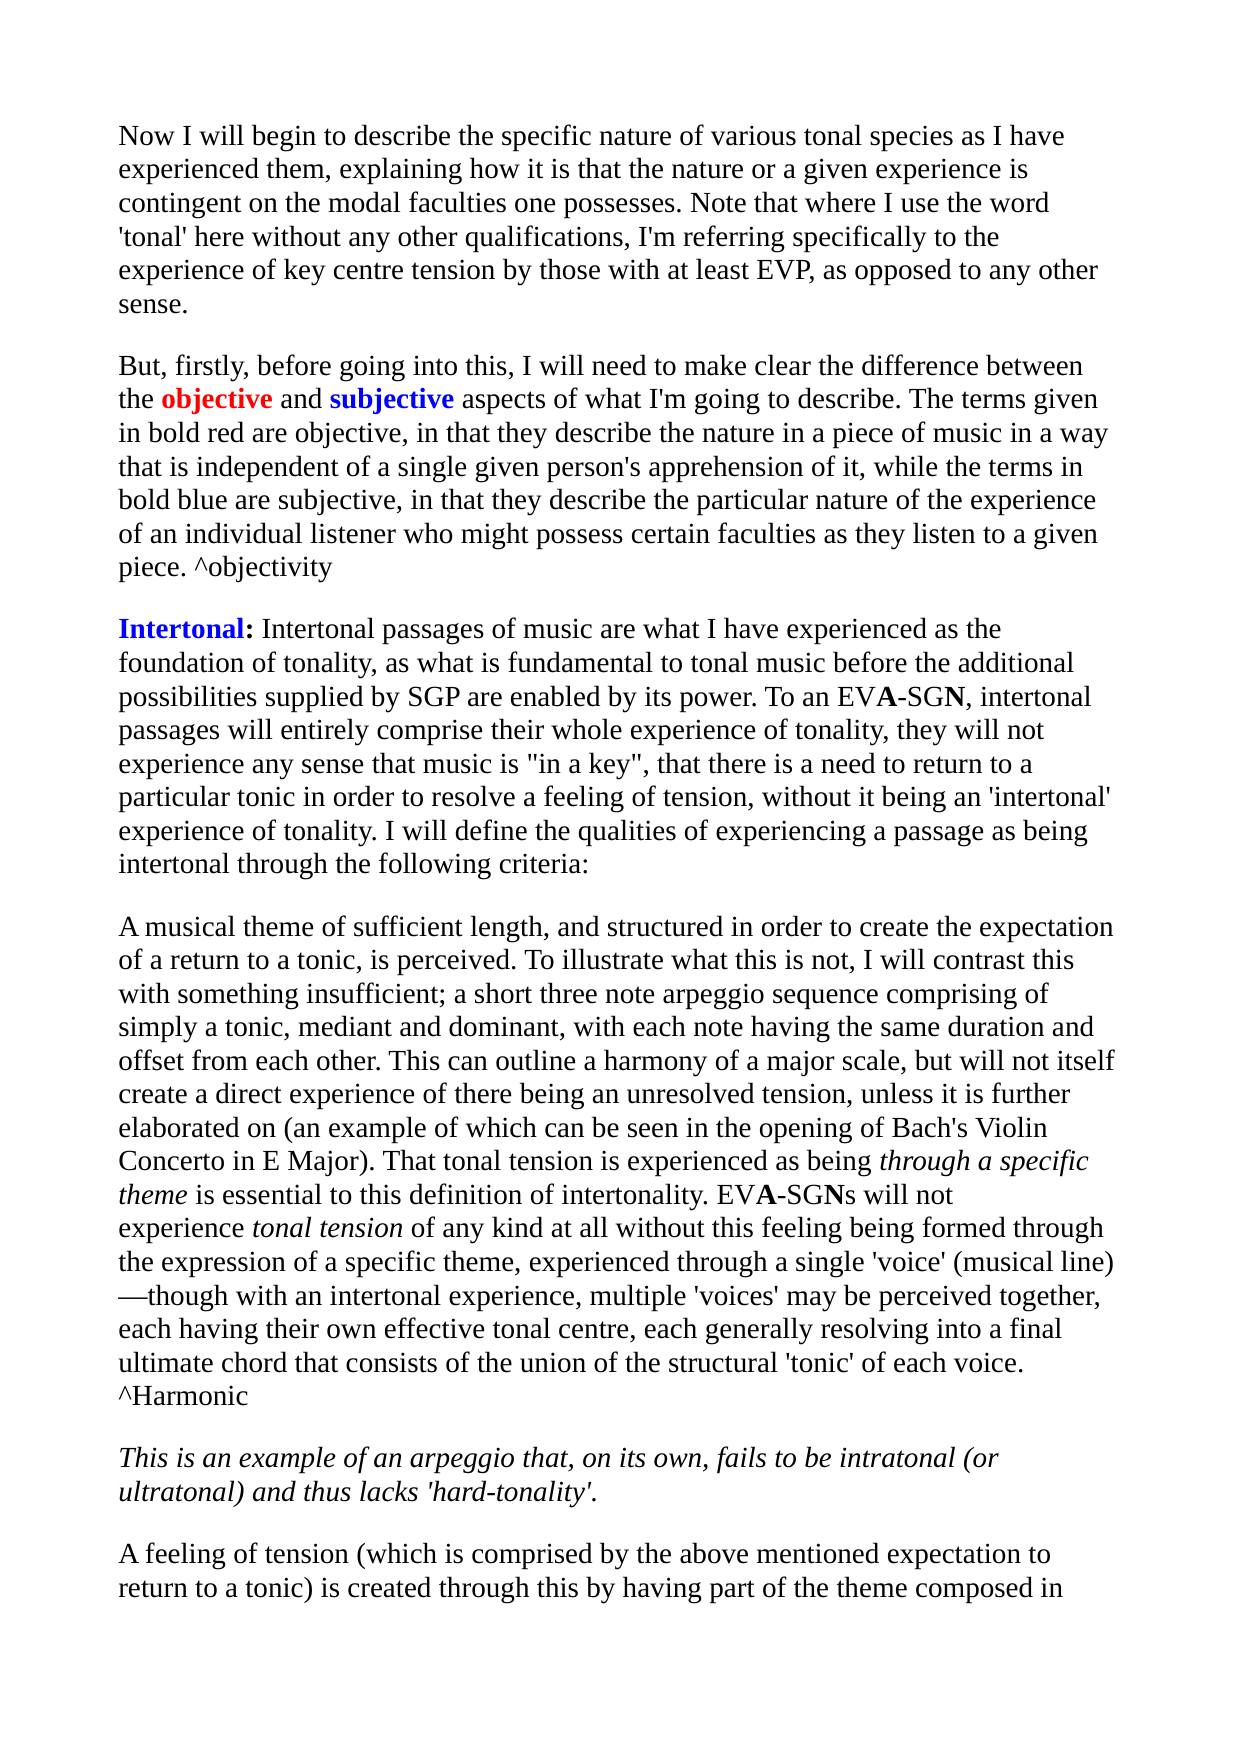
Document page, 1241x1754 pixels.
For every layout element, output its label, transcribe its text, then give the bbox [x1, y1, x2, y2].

text A musical theme of sufficient length, and structured in order to create the expectation of a return to a tonic, is perceived. To illustrate what this is not, I will contrast this with something insufficient; a short three note arpeggio sequence comprising of simply a tonic, mediant and dominant, with each note having the same duration and offset from each other. This can outline a harmony of a major scale, but will not itself create a direct experience of there being an unresolved tension, unless it is further elaborated on (an example of which can be seen in the opening of Bach's Violin Concerto in E Major). That tonal tension is experienced as being through a specific theme is essential to this definition of intertonality. EVA-SGNs will not experience tonal tension of any kind at all without this feeling being formed through the expression of a specific theme, experienced through a single 'voice' (musical line)—though with an intertonal experience, multiple 'voices' may be perceived together, each having their own effective tonal centre, each generally resolving into a final ultimate chord that consists of the union of the structural 'tonic' of each voice. ^Harmonic [118, 909, 1122, 1412]
text Intertonal: Intertonal passages of music are what I have experienced as the foundation of tonality, as what is fundamental to tonal music before the additional possibilities supplied by SGP are enabled by its power. To an EVA-SGN, intertonal passages will entirely comprise their whole experience of tonality, they will not experience any sense that music is "in a key", that there is a need to return to a particular tonic in order to resolve a feeling of tension, without it being an 'intertonal' experience of tonality. I will define the qualities of experiencing a passage as being intertonal through the following criteria: [118, 612, 1122, 880]
text This is an example of an arpeggio that, on its own, fails to be intratonal (or ultratonal) and thus lacks 'hard-tonality'. [118, 1441, 1122, 1508]
text But, firstly, before going into this, I will need to make clear the difference between the objective and subjective aspects of what I'm going to describe. The terms given in bold red are objective, in that they describe the nature in a piece of music in a way that is independent of a single given person's apprehension of it, while the terms in bold blue are subjective, in that they describe the particular nature of the experience of an individual listener who might possess certain faculties as they listen to a given piece. ^objectivity [118, 348, 1122, 583]
text Now I will begin to describe the specific nature of various tonal species as I have experienced them, explaining how it is that the nature or a given experience is contingent on the modal faculties one possesses. Note that where I use the word 'tonal' here without any other qualifications, I'm referring specifically to the experience of key centre tension by those with at least EVP, as opposed to any other sense. [118, 118, 1122, 319]
text A feeling of tension (which is comprised by the above mentioned expectation to return to a tonic) is created through this by having part of the theme composed in [118, 1536, 1122, 1603]
